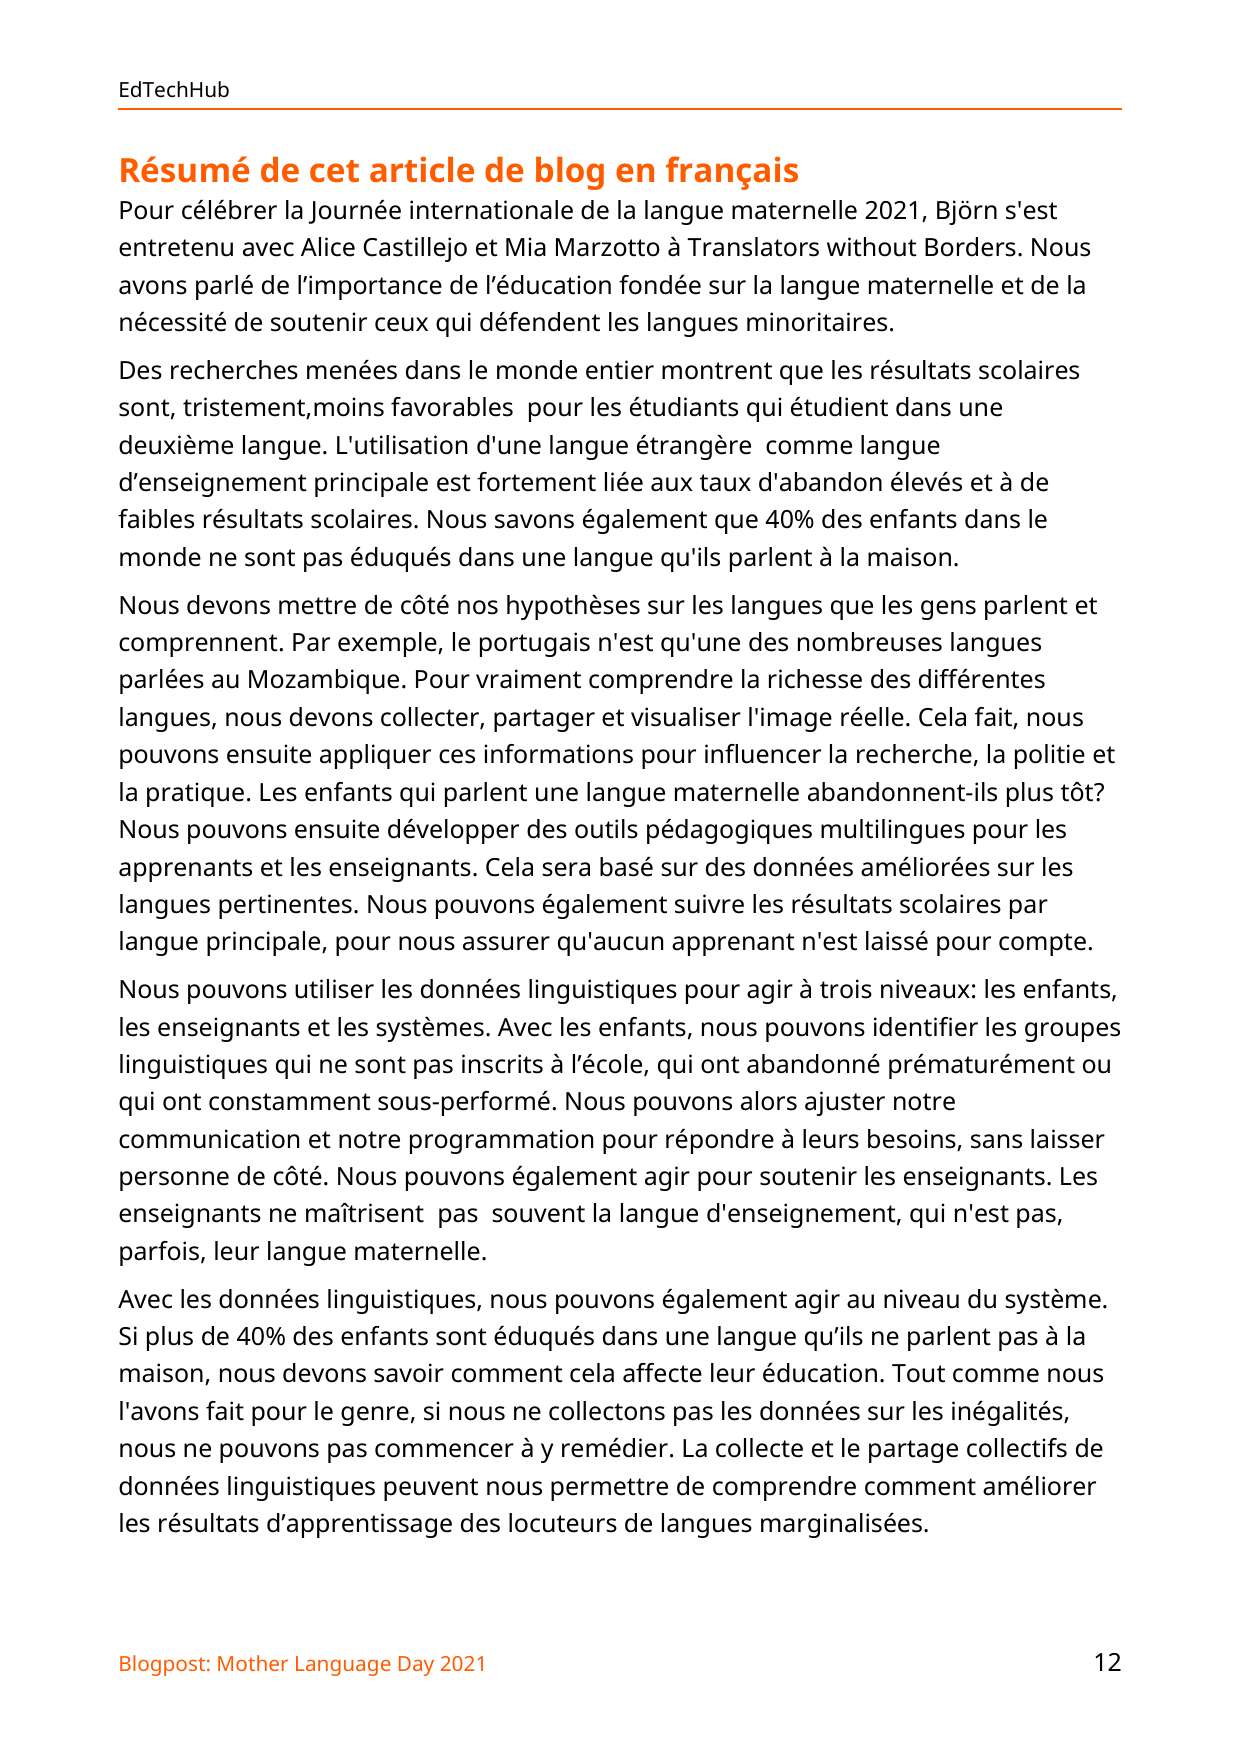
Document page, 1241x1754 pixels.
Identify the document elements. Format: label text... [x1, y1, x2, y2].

text Nous devons mettre de côté nos hypothèses sur les langues que les gens parlent et comprennent. Par exemple, le portugais n'est qu'une des nombreuses langues parlées au Mozambique. Pour vraiment comprendre la richesse des différentes langues, nous devons collecter, partager et visualiser l'image réelle. Cela fait, nous pouvons ensuite appliquer ces informations pour influencer la recherche, la politie et la pratique. Les enfants qui parlent une langue maternelle abandonnent-ils plus tôt? Nous pouvons ensuite développer des outils pédagogiques multilingues pour les apprenants et les enseignants. Cela sera basé sur des données améliorées sur les langues pertinentes. Nous pouvons également suivre les résultats scolaires par langue principale, pour nous assurer qu'aucun apprenant n'est laissé pour compte. [118, 587, 1122, 958]
text Des recherches menées dans le monde entier montrent que les résultats scolaires sont, tristement,moins favorables pour les étudiants qui étudient dans une deuxième langue. L'utilisation d'une langue étrangère comme langue d’enseignement principale est fortement liée aux taux d'abandon élevés et à de faibles résultats scolaires. Nous savons également que 40% des enfants dans le monde ne sont pas éduqués dans une langue qu'ils parlent à la maison. [118, 353, 1122, 574]
subtitle Résumé de cet article de blog en français [118, 147, 1122, 193]
text Avec les données linguistiques, nous pouvons également agir au niveau du système. Si plus de 40% des enfants sont éduqués dans une langue qu’ils ne parlent pas à la maison, nous devons savoir comment cela affecte leur éducation. Tout comme nous l'avons fait pour le genre, si nous ne collectons pas les données sur les inégalités, nous ne pouvons pas commencer à y remédier. La collecte et le partage collectifs de données linguistiques peuvent nous permettre de comprendre comment améliorer les résultats d’apprentissage des locuteurs de langues marginalisées. [118, 1281, 1122, 1540]
text Pour célébrer la Journée internationale de la langue maternelle 2021, Björn s'est entretenu avec Alice Castillejo et Mia Marzotto à Translators without Borders. Nous avons parlé de l’importance de l’éducation fondée sur la langue maternelle et de la nécessité de soutenir ceux qui défendent les langues minoritaires. [118, 193, 1122, 339]
text Nous pouvons utiliser les données linguistiques pour agir à trois niveaux: les enfants, les enseignants et les systèmes. Avec les enfants, nous pouvons identifier les groupes linguistiques qui ne sont pas inscrits à l’école, qui ont abandonné prématurément ou qui ont constamment sous-performé. Nous pouvons alors ajuster notre communication et notre programmation pour répondre à leurs besoins, sans laisser personne de côté. Nous pouvons également agir pour soutenir les enseignants. Les enseignants ne maîtrisent pas souvent la langue d'enseignement, qui n'est pas, parfois, leur langue maternelle. [118, 972, 1122, 1268]
